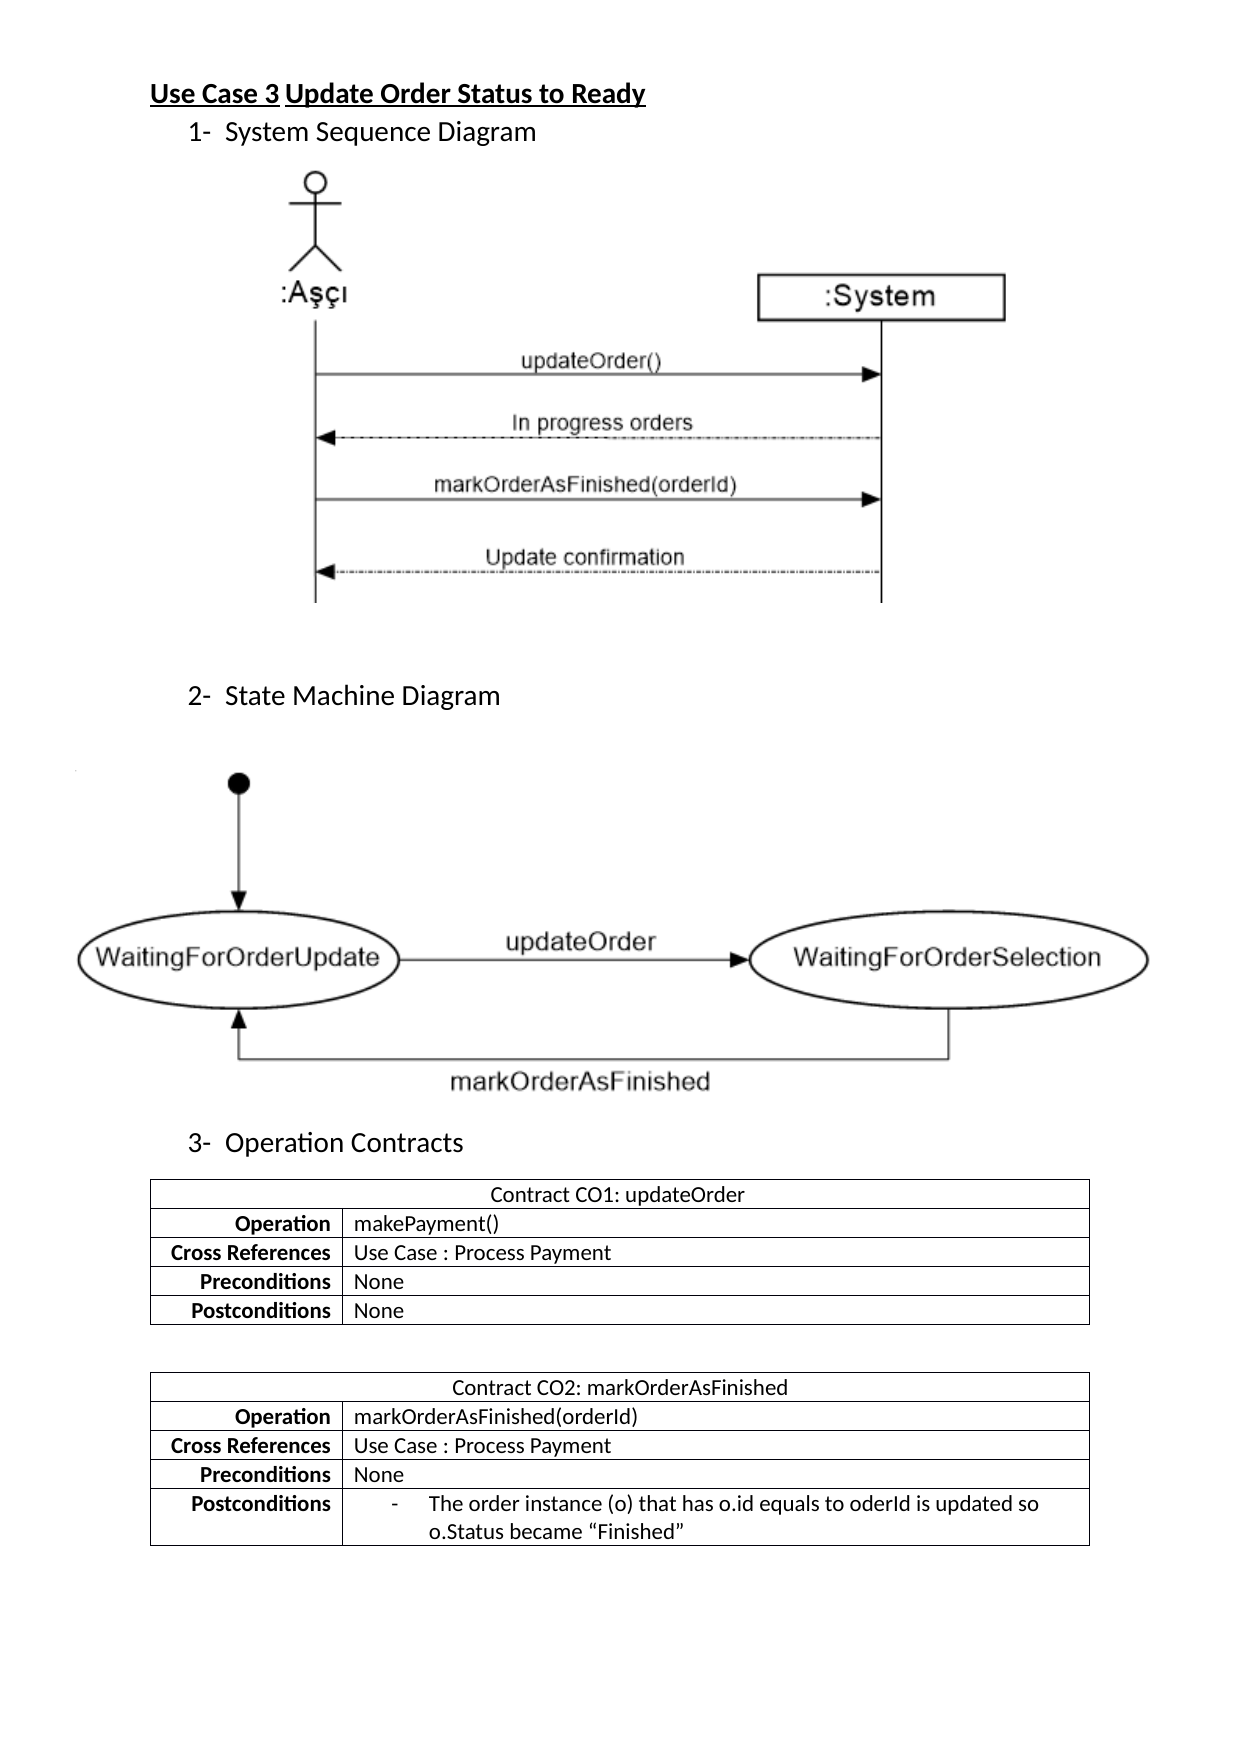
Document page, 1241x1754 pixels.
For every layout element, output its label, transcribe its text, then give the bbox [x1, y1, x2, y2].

table_header Contract CO1: updateOrder [151, 1180, 1089, 1208]
table_cell Operation [151, 1402, 342, 1430]
table_cell Use Case : Process Payment [343, 1238, 1089, 1266]
table_header Contract CO2: markOrderAsFinished [151, 1373, 1089, 1401]
table_cell Preconditions [151, 1267, 342, 1295]
table_cell None [343, 1460, 1089, 1488]
table_cell None [343, 1296, 1089, 1324]
table_cell Cross References [151, 1431, 342, 1459]
table_cell None [343, 1267, 1089, 1295]
table_cell Operation [151, 1209, 342, 1237]
table_cell makePayment() [343, 1209, 1089, 1237]
table_cell Use Case : Process Payment [343, 1431, 1089, 1459]
table_cell The order instance (o) that has o.id equals to oderId is updated so o.Status became “Finished” [343, 1489, 1089, 1545]
subtitle Operation Contracts [187, 1124, 1165, 1159]
picture [75, 770, 1151, 1104]
picture [234, 168, 1006, 603]
table_cell Cross References [151, 1238, 342, 1266]
subtitle State Machine Diagram [187, 677, 1165, 712]
table_cell Postconditions [151, 1489, 342, 1545]
table_cell Postconditions [151, 1296, 342, 1324]
subtitle Use Case 3 Update Order Status to Ready [150, 75, 1165, 111]
subtitle System Sequence Diagram [187, 113, 1165, 149]
table_cell Preconditions [151, 1460, 342, 1488]
table_cell markOrderAsFinished(orderId) [343, 1402, 1089, 1430]
